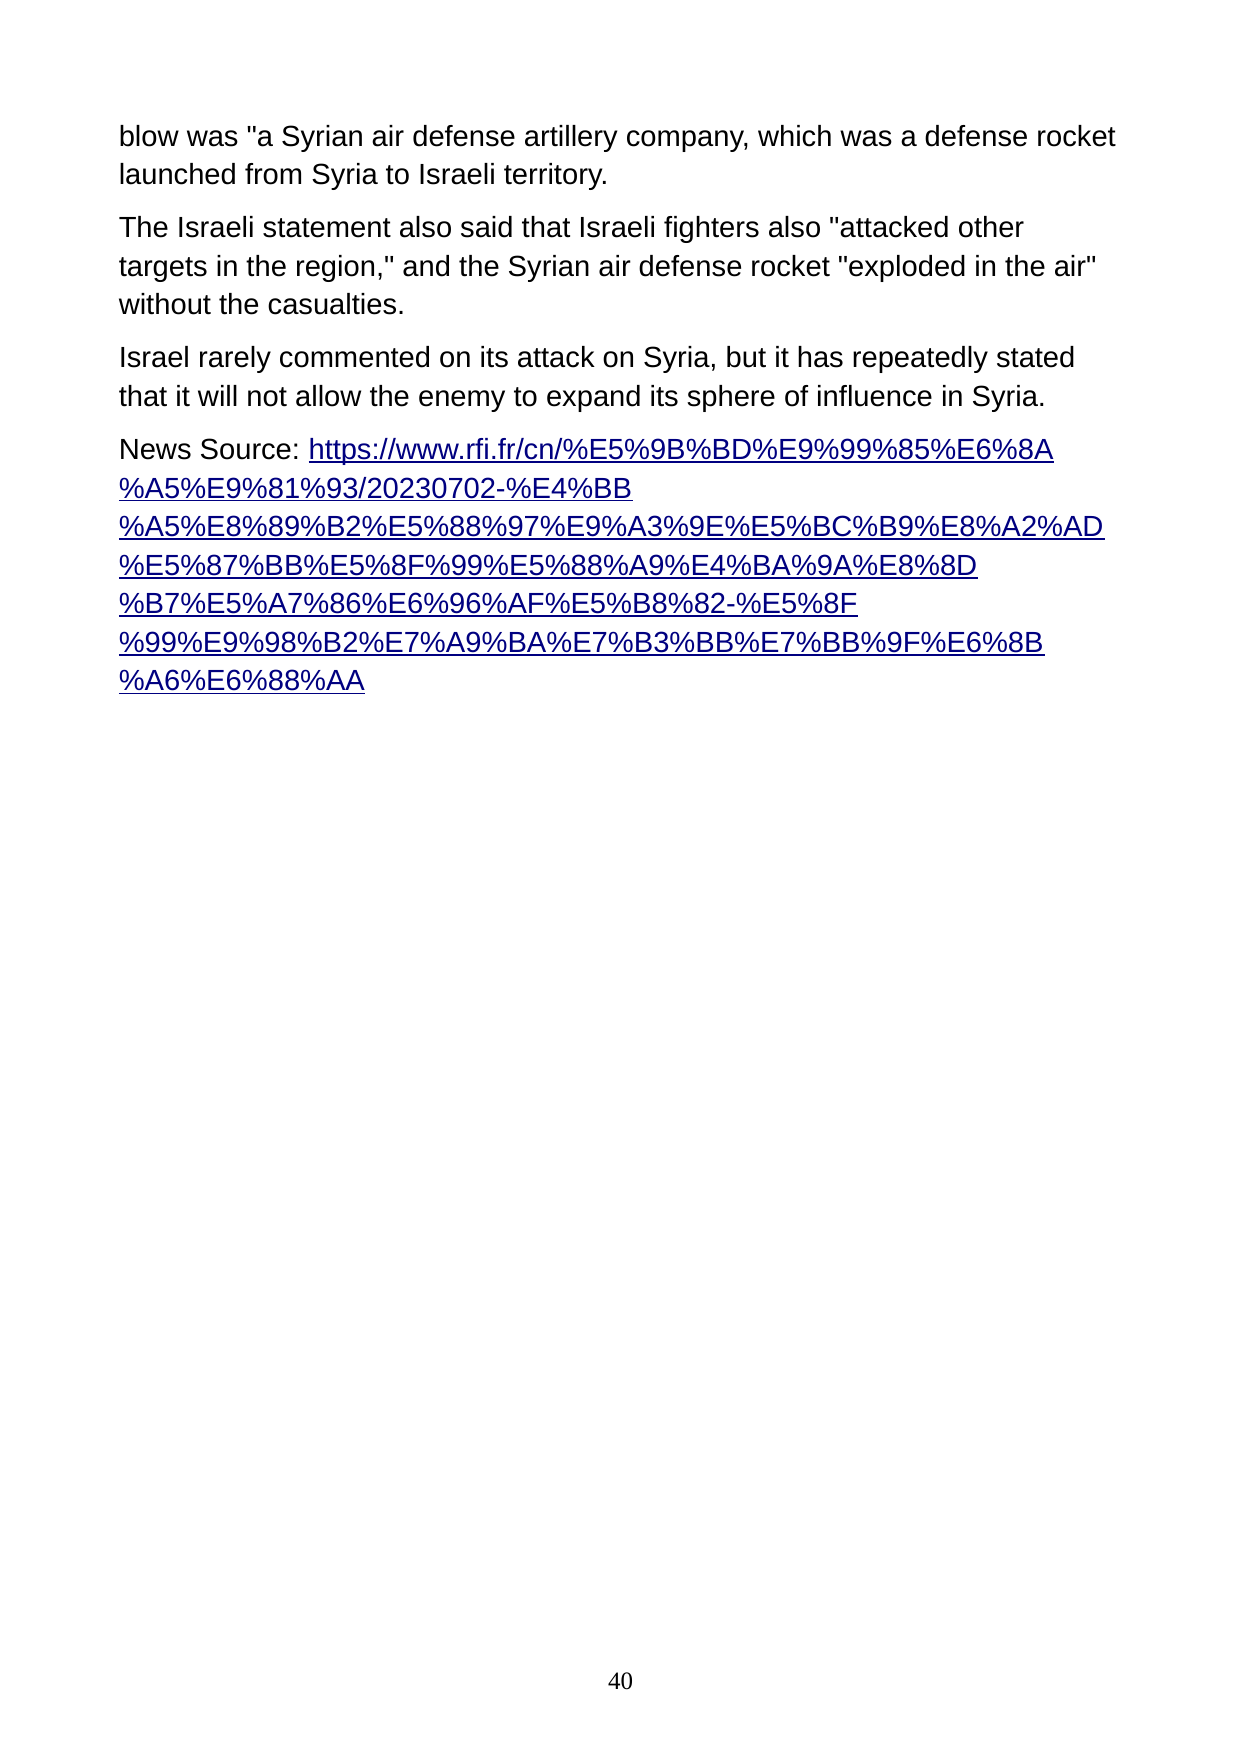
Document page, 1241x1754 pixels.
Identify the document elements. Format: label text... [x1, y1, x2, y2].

text The Israeli statement also said that Israeli fighters also "attacked other targets in the region," and the Syrian air defense rocket "exploded in the air" without the casualties. [118, 210, 1122, 321]
text Israel rarely commented on its attack on Syria, but it has repeatedly stated that it will not allow the enemy to expand its sphere of influence in Syria. [118, 340, 1122, 412]
text blow was "a Syrian air defense artillery company, which was a defense rocket launched from Syria to Israeli territory. [118, 118, 1122, 191]
text News Source: https://www.rfi.fr/cn/%E5%9B%BD%E9%99%85%E6%8A%A5%E9%81%93/20230702-%E4%BB%A5%E8%89%B2%E5%88%97%E9%A3%9E%E5%BC%B9%E8%A2%AD%E5%87%BB%E5%8F%99%E5%88%A9%E4%BA%9A%E8%8D%B7%E5%A7%86%E6%96%AF%E5%B8%82-%E5%8F%99%E9%98%B2%E7%A9%BA%E7%B3%BB%E7%BB%9F%E6%8B%A6%E6%88%AA [118, 432, 1122, 697]
